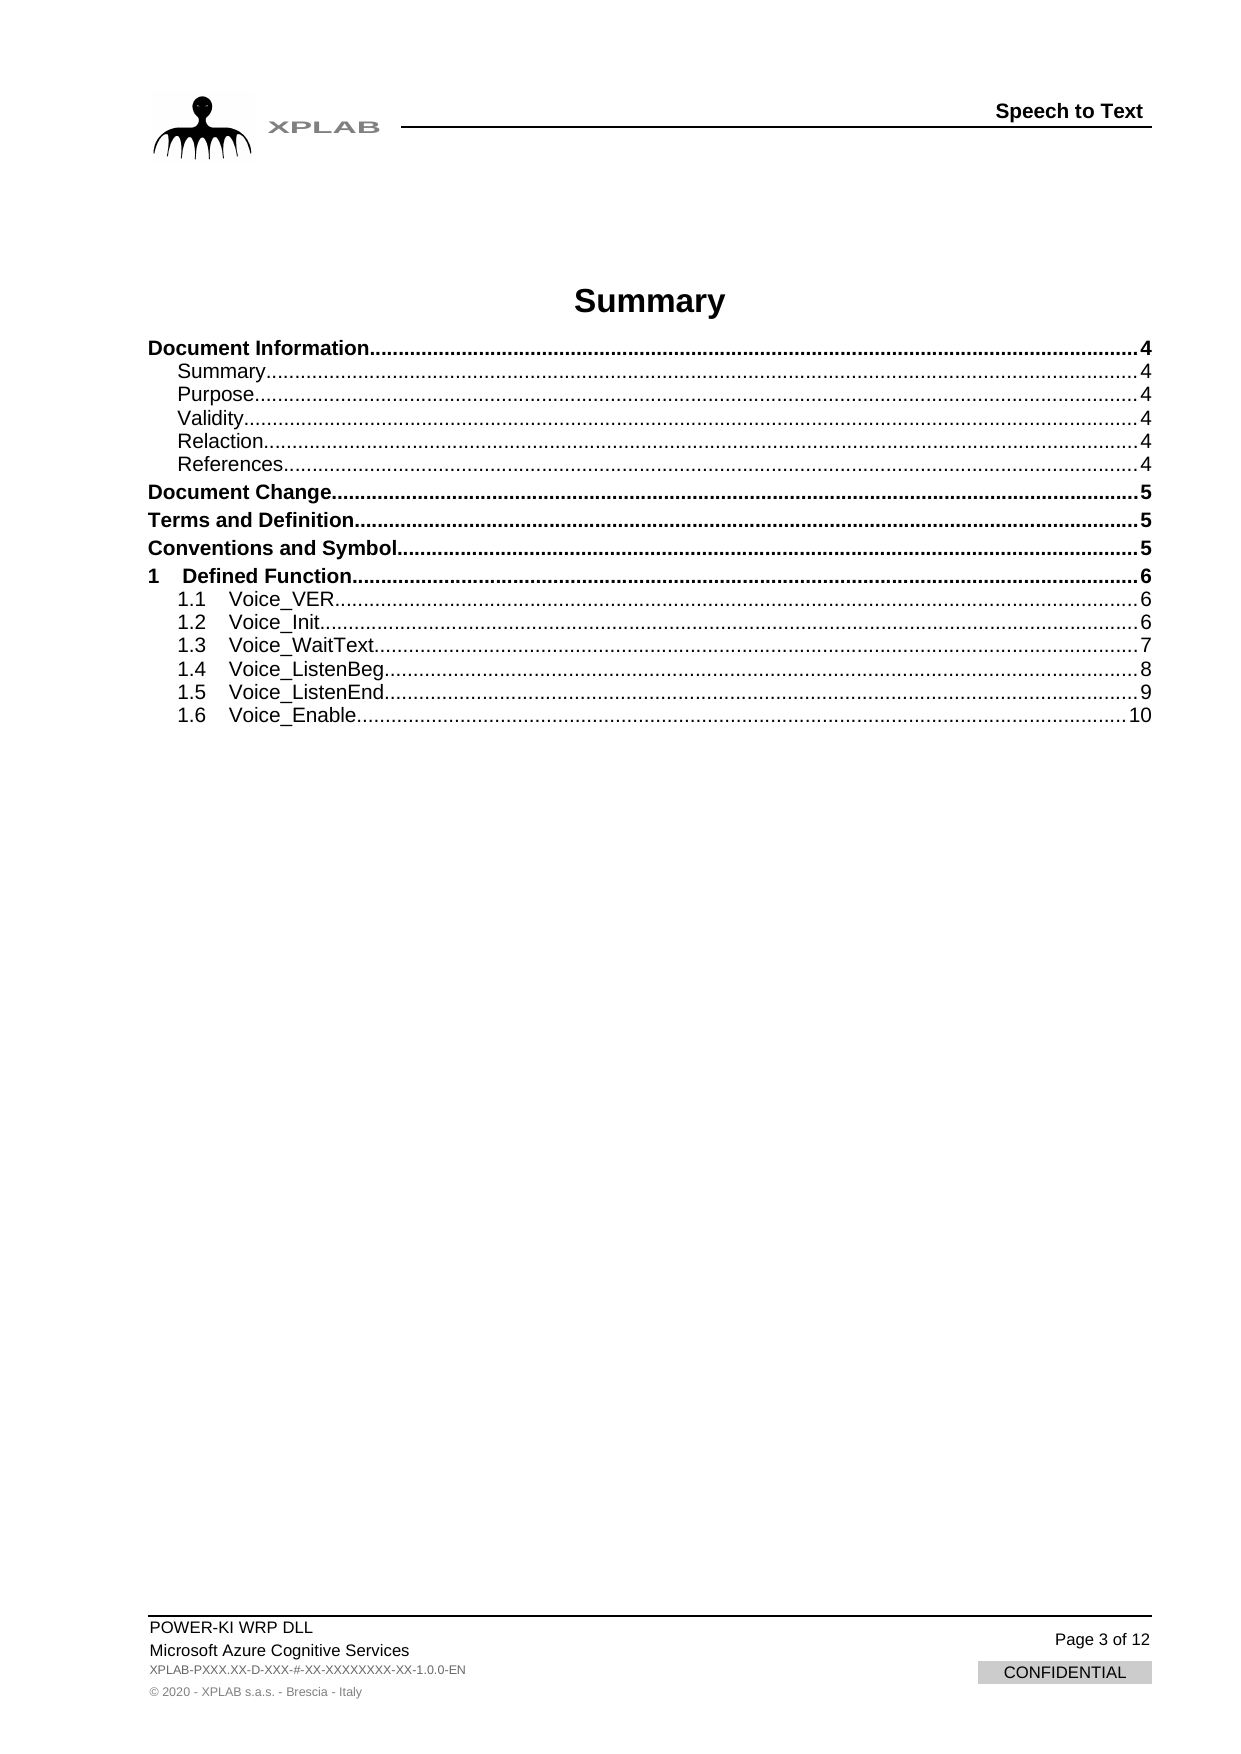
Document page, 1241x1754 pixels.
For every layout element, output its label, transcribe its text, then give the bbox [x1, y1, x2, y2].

text Summary 4 [177, 360, 1152, 383]
picture [150, 91, 255, 163]
text Document Information 4 [148, 336, 1152, 360]
text 1.6 Voice_Enable 10 [177, 704, 1152, 727]
text 1.2 Voice_Init 6 [177, 611, 1152, 634]
text Terms and Definition 5 [148, 508, 1152, 532]
text 1.5 Voice_ListenEnd 9 [177, 680, 1152, 704]
text 1.4 Voice_ListenBeg 8 [177, 657, 1152, 680]
text References 4 [177, 453, 1152, 476]
text 1.3 Voice_WaitText 7 [177, 634, 1152, 657]
text Relaction 4 [177, 429, 1152, 453]
text 1.1 Voice_VER 6 [177, 587, 1152, 611]
text 1 Defined Function 6 [148, 564, 1152, 587]
text Purpose 4 [177, 383, 1152, 406]
subtitle Summary [148, 282, 1152, 319]
text Validity 4 [177, 406, 1152, 429]
text Document Change 5 [148, 481, 1152, 504]
text Conventions and Symbol 5 [148, 536, 1152, 559]
